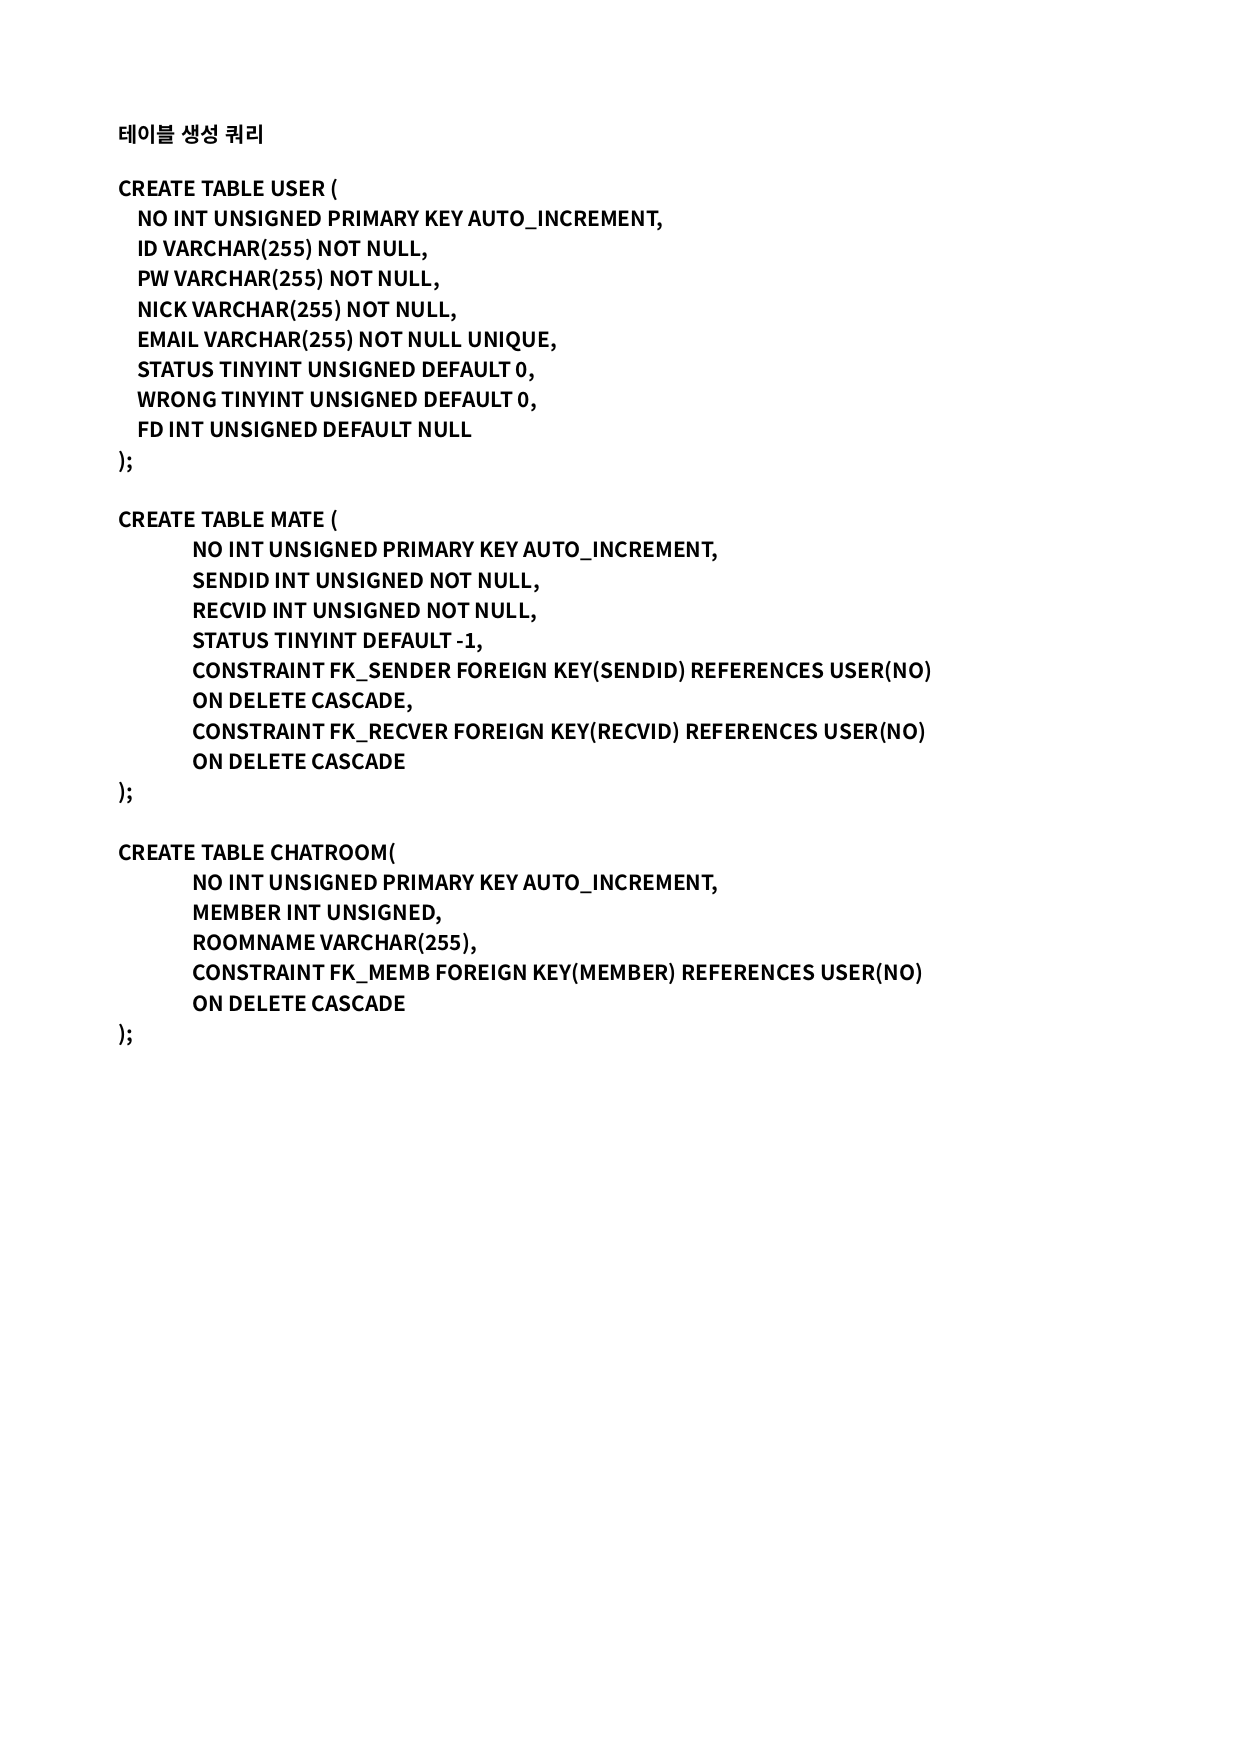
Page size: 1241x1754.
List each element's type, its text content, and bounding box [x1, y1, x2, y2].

text ID VARCHAR(255) NOT NULL, [118, 232, 1122, 263]
text WRONG TINYINT UNSIGNED DEFAULT 0, [118, 383, 1122, 414]
text RECVID INT UNSIGNED NOT NULL, [118, 594, 1122, 624]
text PW VARCHAR(255) NOT NULL, [118, 263, 1122, 293]
text CREATE TABLE CHATROOM( [118, 836, 1122, 866]
text SENDID INT UNSIGNED NOT NULL, [118, 564, 1122, 594]
text STATUS TINYINT DEFAULT -1, [118, 624, 1122, 654]
text ); [118, 775, 1122, 806]
text CREATE TABLE MATE ( [118, 503, 1122, 534]
text 테이블 생성 쿼리 [118, 118, 1122, 148]
text NICK VARCHAR(255) NOT NULL, [118, 293, 1122, 323]
text CREATE TABLE USER ( [118, 172, 1122, 202]
text CONSTRAINT FK_SENDER FOREIGN KEY(SENDID) REFERENCES USER(NO) [118, 654, 1122, 685]
text ON DELETE CASCADE, [118, 685, 1122, 715]
text ON DELETE CASCADE [118, 987, 1122, 1017]
text FD INT UNSIGNED DEFAULT NULL [118, 414, 1122, 444]
text CONSTRAINT FK_MEMB FOREIGN KEY(MEMBER) REFERENCES USER(NO) [118, 957, 1122, 987]
text NO INT UNSIGNED PRIMARY KEY AUTO_INCREMENT, [118, 202, 1122, 232]
text ON DELETE CASCADE [118, 745, 1122, 775]
text NO INT UNSIGNED PRIMARY KEY AUTO_INCREMENT, [118, 534, 1122, 564]
text MEMBER INT UNSIGNED, [118, 896, 1122, 926]
text STATUS TINYINT UNSIGNED DEFAULT 0, [118, 353, 1122, 383]
text ); [118, 444, 1122, 474]
text NO INT UNSIGNED PRIMARY KEY AUTO_INCREMENT, [118, 866, 1122, 896]
text ROOMNAME VARCHAR(255), [118, 926, 1122, 957]
text ); [118, 1017, 1122, 1047]
text CONSTRAINT FK_RECVER FOREIGN KEY(RECVID) REFERENCES USER(NO) [118, 715, 1122, 745]
text EMAIL VARCHAR(255) NOT NULL UNIQUE, [118, 323, 1122, 353]
